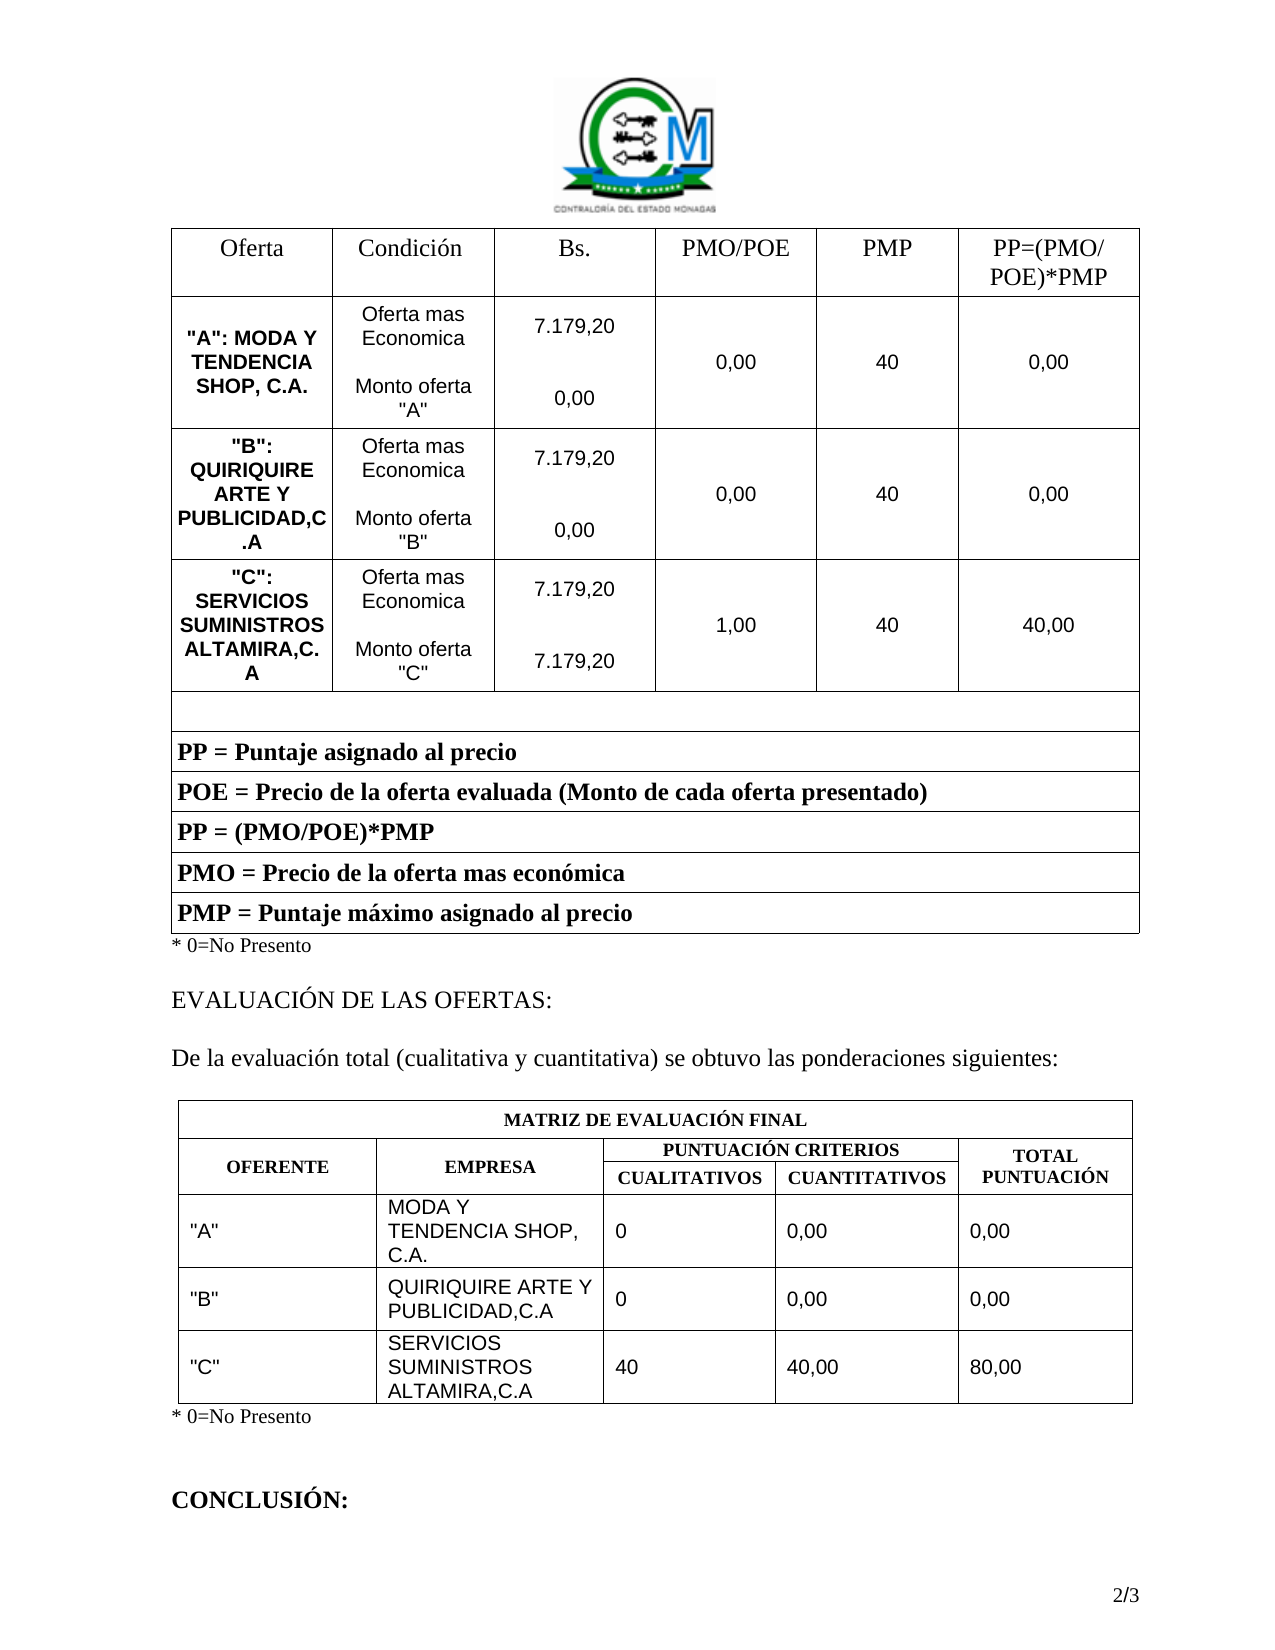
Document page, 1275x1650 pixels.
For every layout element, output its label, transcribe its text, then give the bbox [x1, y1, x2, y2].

picture [551, 75, 719, 216]
table_cell TOTAL PUNTUACIÓN [959, 1139, 1132, 1194]
table_cell [172, 692, 1139, 731]
table_cell PP = Puntaje asignado al precio [172, 732, 1139, 771]
text De la evaluación total (cualitativa y cuantitativa) se obtuvo las ponderaciones siguientes: [171, 1043, 1139, 1072]
table_cell "A" [179, 1195, 376, 1267]
table_cell 40 [817, 429, 958, 559]
table_cell 0,00 [959, 1268, 1132, 1330]
text EVALUACIÓN DE LAS OFERTAS: [171, 985, 1139, 1014]
table_cell PMO/POE [656, 229, 816, 296]
table_cell Oferta mas Economica Monto oferta "C" [333, 560, 494, 691]
table_cell 0,00 [776, 1195, 958, 1267]
table_cell Bs. [495, 229, 655, 296]
table_cell 40,00 [959, 560, 1139, 691]
table_cell CUANTITATIVOS [776, 1162, 958, 1194]
table_cell 1,00 [656, 560, 816, 691]
table_cell PMP [817, 229, 958, 296]
table_cell "B" [179, 1268, 376, 1330]
table_cell CUALITATIVOS [604, 1162, 775, 1194]
table_cell 40,00 [776, 1331, 958, 1403]
table_cell Oferta mas Economica Monto oferta "B" [333, 429, 494, 559]
table_cell 0,00 [776, 1268, 958, 1330]
text CONCLUSIÓN: [171, 1485, 1139, 1514]
table_cell PUNTUACIÓN CRITERIOS [604, 1139, 958, 1161]
table_cell PP=(PMO/POE)*PMP [959, 229, 1139, 296]
table_cell "A": MODA Y TENDENCIA SHOP, C.A. [172, 297, 332, 428]
table_cell 0,00 [959, 429, 1139, 559]
table_cell 40 [817, 297, 958, 428]
table_cell 0,00 [959, 297, 1139, 428]
table_cell SERVICIOS SUMINISTROS ALTAMIRA,C.A [377, 1331, 603, 1403]
table_cell MODA Y TENDENCIA SHOP, C.A. [377, 1195, 603, 1267]
table_header MATRIZ DE EVALUACIÓN FINAL [179, 1101, 1132, 1138]
text * 0=No Presento [171, 934, 1139, 957]
table_cell 7.179,20 0,00 [495, 297, 655, 428]
table_cell 0 [604, 1195, 775, 1267]
table_cell 7.179,20 0,00 [495, 429, 655, 559]
table_cell 0 [604, 1268, 775, 1330]
table_cell OFERENTE [179, 1139, 376, 1194]
table_cell 7.179,20 7.179,20 [495, 560, 655, 691]
table_cell PMP = Puntaje máximo asignado al precio [172, 893, 1139, 932]
table_cell 0,00 [656, 297, 816, 428]
text * 0=No Presento [171, 1404, 1139, 1428]
table_cell 40 [817, 560, 958, 691]
table_cell Oferta mas Economica Monto oferta "A" [333, 297, 494, 428]
table_cell Oferta [172, 229, 332, 296]
table_cell EMPRESA [377, 1139, 603, 1194]
table_cell PMO = Precio de la oferta mas económica [172, 853, 1139, 892]
table_cell 0,00 [959, 1195, 1132, 1267]
table_cell "C": SERVICIOS SUMINISTROS ALTAMIRA,C.A [172, 560, 332, 691]
table_cell Condición [333, 229, 494, 296]
table_cell POE = Precio de la oferta evaluada (Monto de cada oferta presentado) [172, 772, 1139, 811]
table_cell 40 [604, 1331, 775, 1403]
table_cell 80,00 [959, 1331, 1132, 1403]
table_cell "C" [179, 1331, 376, 1403]
table_cell QUIRIQUIRE ARTE Y PUBLICIDAD,C.A [377, 1268, 603, 1330]
table_cell PP = (PMO/POE)*PMP [172, 812, 1139, 852]
table_cell "B": QUIRIQUIRE ARTE Y PUBLICIDAD,C.A [172, 429, 332, 559]
table_cell 0,00 [656, 429, 816, 559]
